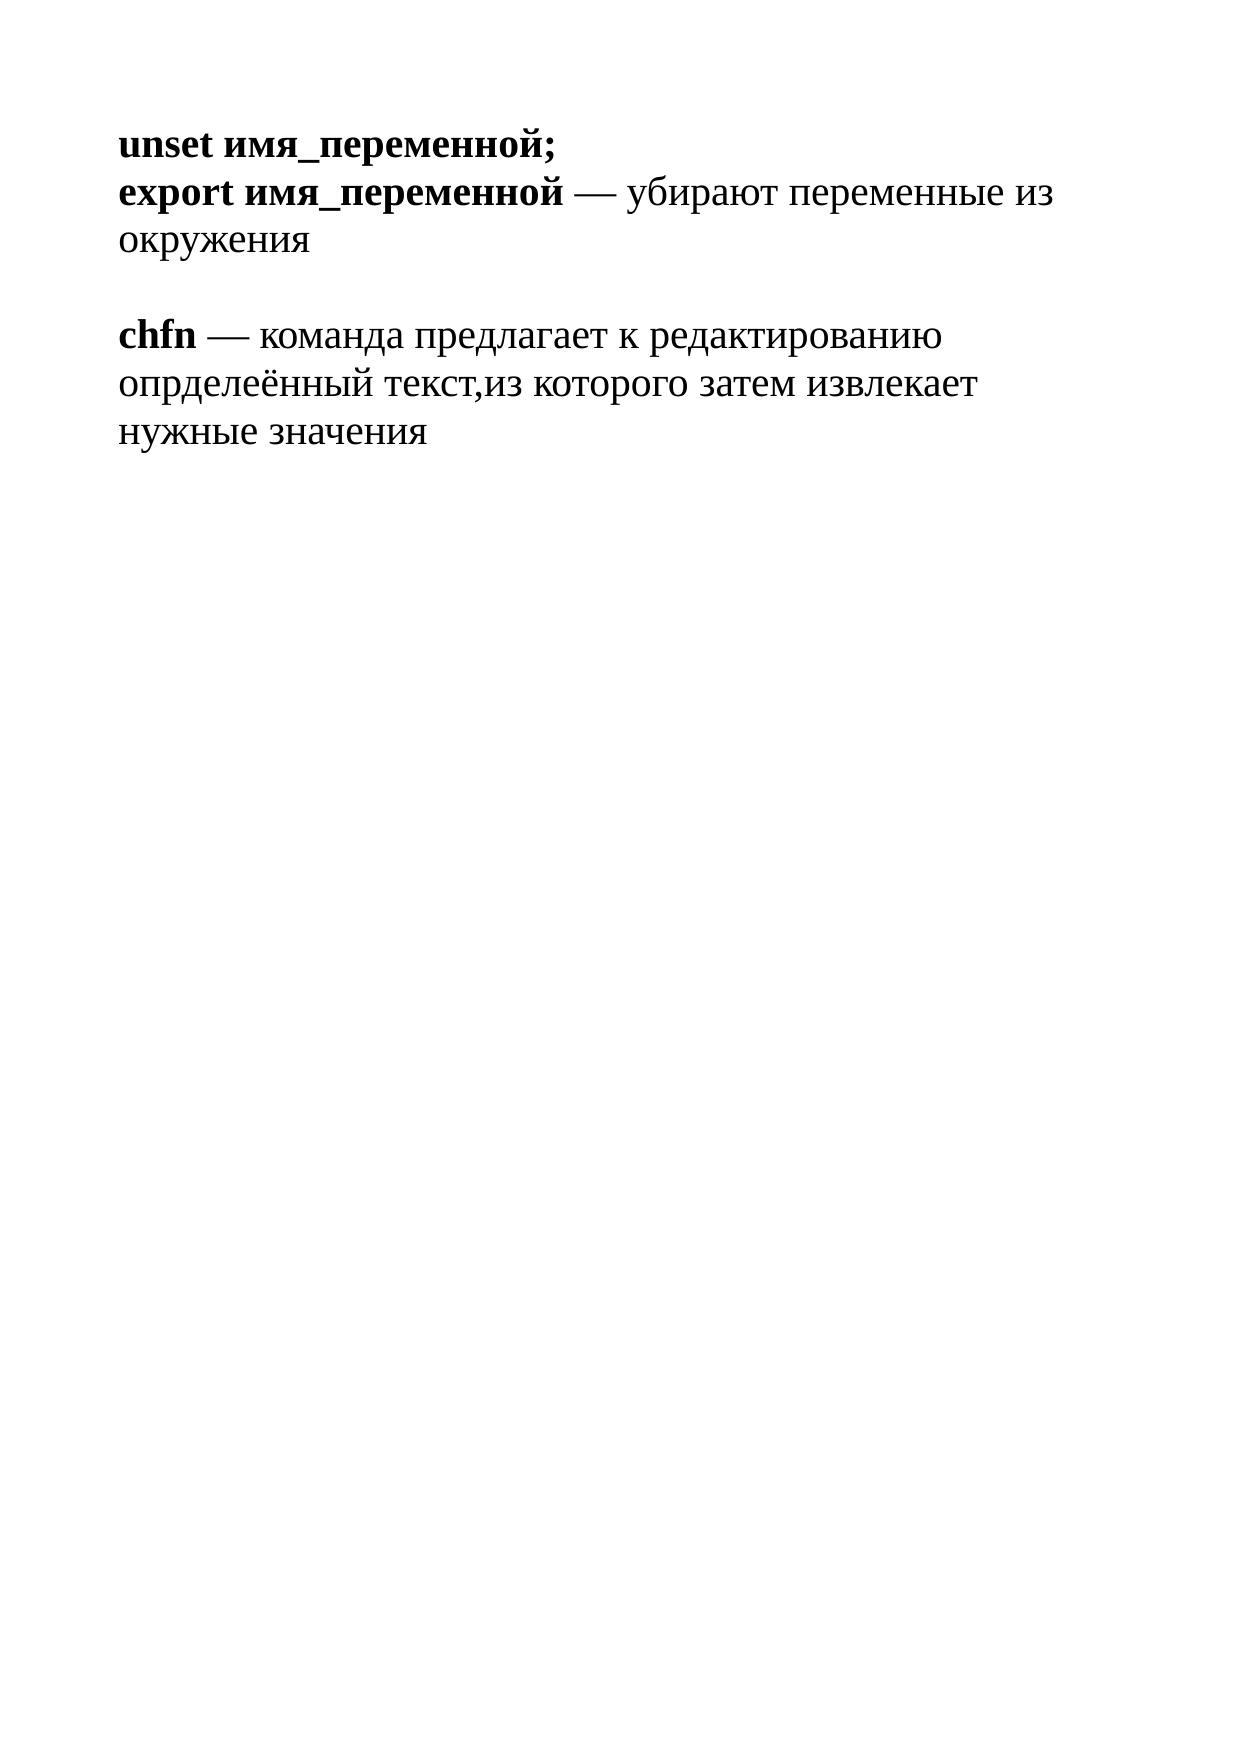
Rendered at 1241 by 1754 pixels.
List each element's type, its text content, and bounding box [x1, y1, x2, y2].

text export имя_переменной — убирают переменные из окружения [118, 166, 1122, 262]
text unset имя_переменной; [118, 118, 1122, 166]
text chfn — команда предлагает к редактированию опрделеённый текст,из которого затем извлекает нужные значения [118, 310, 1122, 453]
